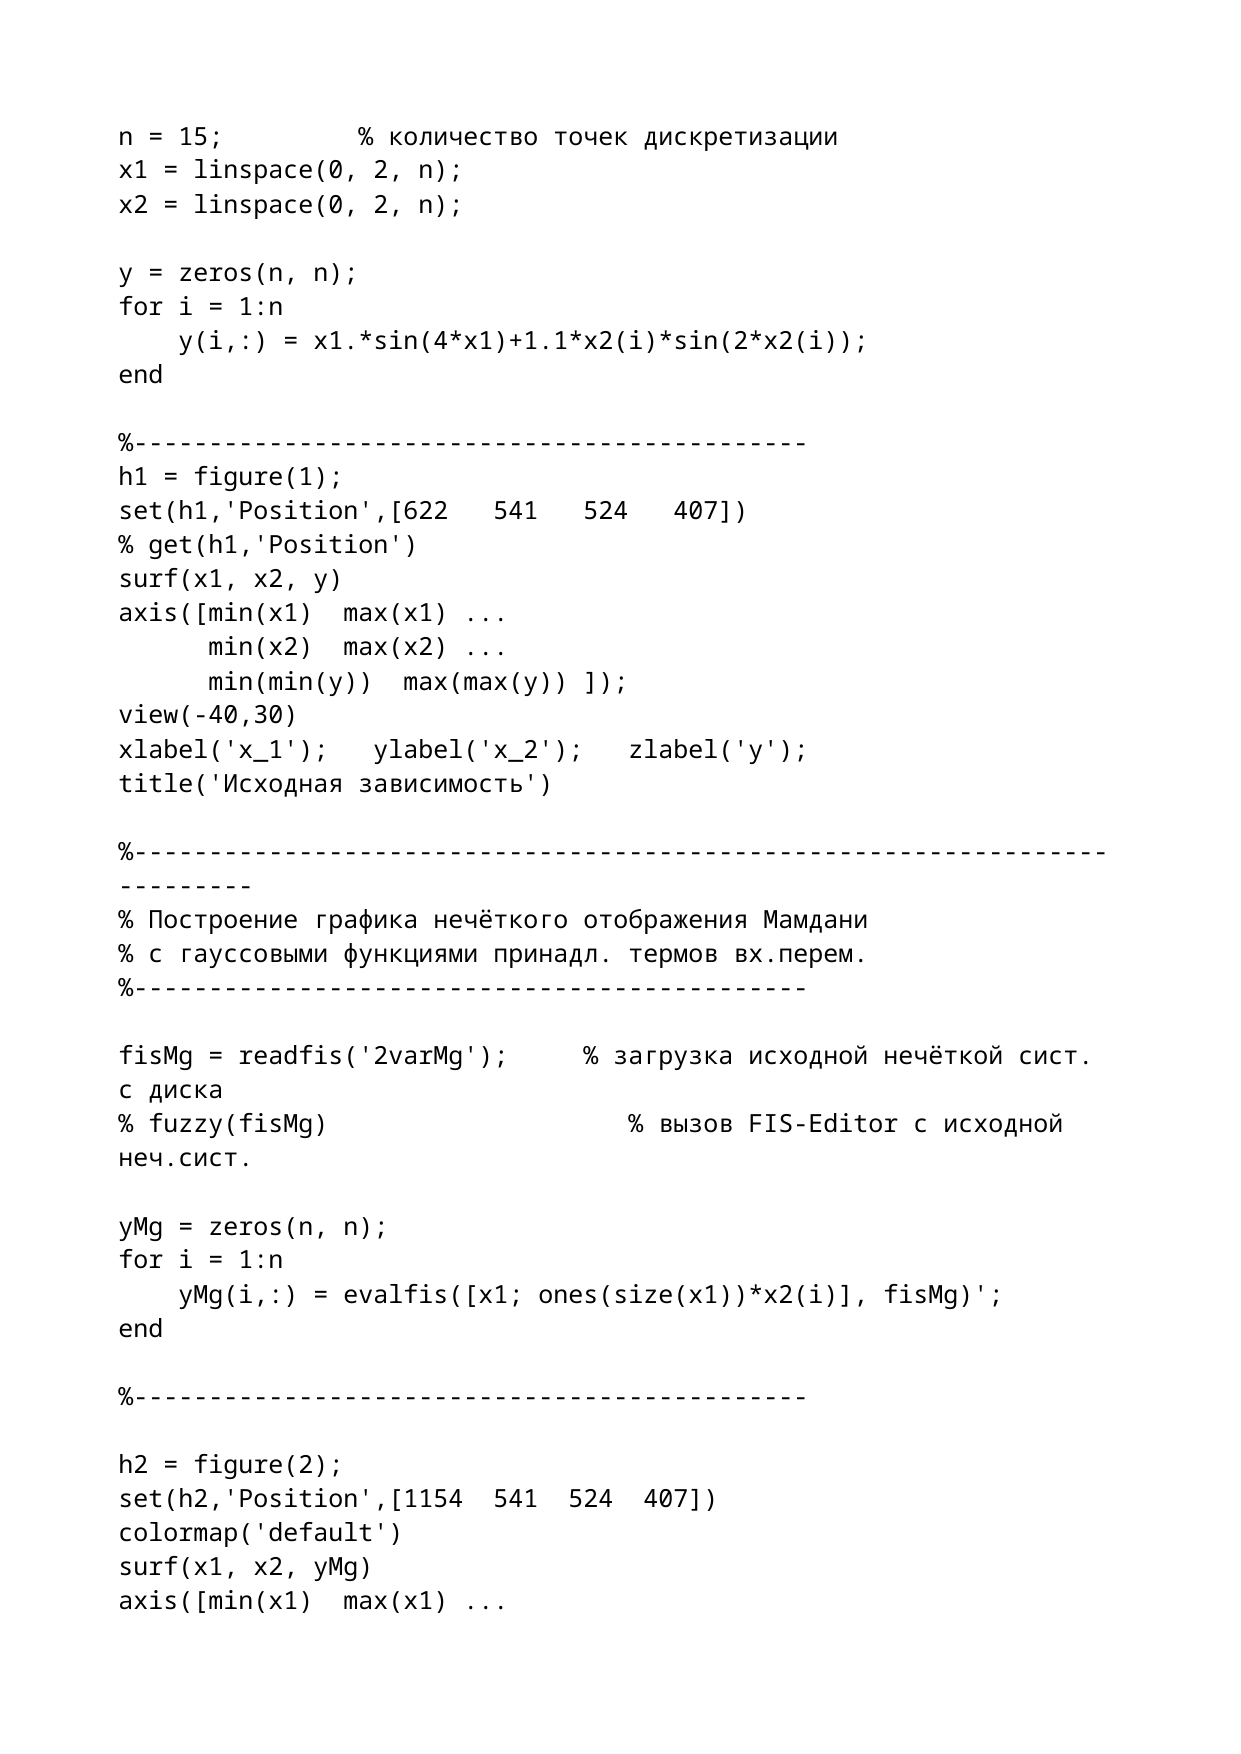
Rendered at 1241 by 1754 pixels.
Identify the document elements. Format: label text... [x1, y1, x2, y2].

text axis([min(x1) max(x1) ... [118, 595, 1122, 629]
text axis([min(x1) max(x1) ... [118, 1583, 1122, 1617]
text title('Исходная зависимость') [118, 765, 1122, 799]
text y(i,:) = x1.*sin(4*x1)+1.1*x2(i)*sin(2*x2(i)); [118, 322, 1122, 357]
text view(-40,30) [118, 697, 1122, 731]
text surf(x1, x2, y) [118, 561, 1122, 595]
text set(h2,'Position',[1154 541 524 407]) [118, 1481, 1122, 1515]
text min(x2) max(x2) ... [118, 629, 1122, 663]
text yMg = zeros(n, n); [118, 1208, 1122, 1242]
text % с гауссовыми функциями принадл. термов вх.перем. [118, 936, 1122, 970]
text fisMg = readfis('2varMg'); % загрузка исходной нечёткой сист. с диска [118, 1038, 1122, 1106]
text for i = 1:n [118, 288, 1122, 322]
text x2 = linspace(0, 2, n); [118, 186, 1122, 220]
text %--------------------------------------------- [118, 970, 1122, 1004]
text x1 = linspace(0, 2, n); [118, 152, 1122, 186]
text %-------------------------------------------------------------------------- [118, 833, 1122, 902]
text surf(x1, x2, yMg) [118, 1549, 1122, 1583]
text h1 = figure(1); [118, 459, 1122, 493]
text %--------------------------------------------- [118, 425, 1122, 459]
text for i = 1:n [118, 1242, 1122, 1276]
text % fuzzy(fisMg) % вызов FIS-Editor с исходной неч.сист. [118, 1106, 1122, 1174]
text % Построение графика нечёткого отображения Мамдани [118, 902, 1122, 936]
text end [118, 1310, 1122, 1344]
text y = zeros(n, n); [118, 254, 1122, 288]
text colormap('default') [118, 1515, 1122, 1549]
text n = 15; % количество точек дискретизации [118, 118, 1122, 152]
text set(h1,'Position',[622 541 524 407]) [118, 493, 1122, 527]
text %--------------------------------------------- [118, 1378, 1122, 1412]
text h2 = figure(2); [118, 1447, 1122, 1481]
text % get(h1,'Position') [118, 527, 1122, 561]
text min(min(y)) max(max(y)) ]); [118, 663, 1122, 697]
text yMg(i,:) = evalfis([x1; ones(size(x1))*x2(i)], fisMg)'; [118, 1276, 1122, 1310]
text xlabel('x_1'); ylabel('x_2'); zlabel('y'); [118, 731, 1122, 765]
text end [118, 357, 1122, 391]
